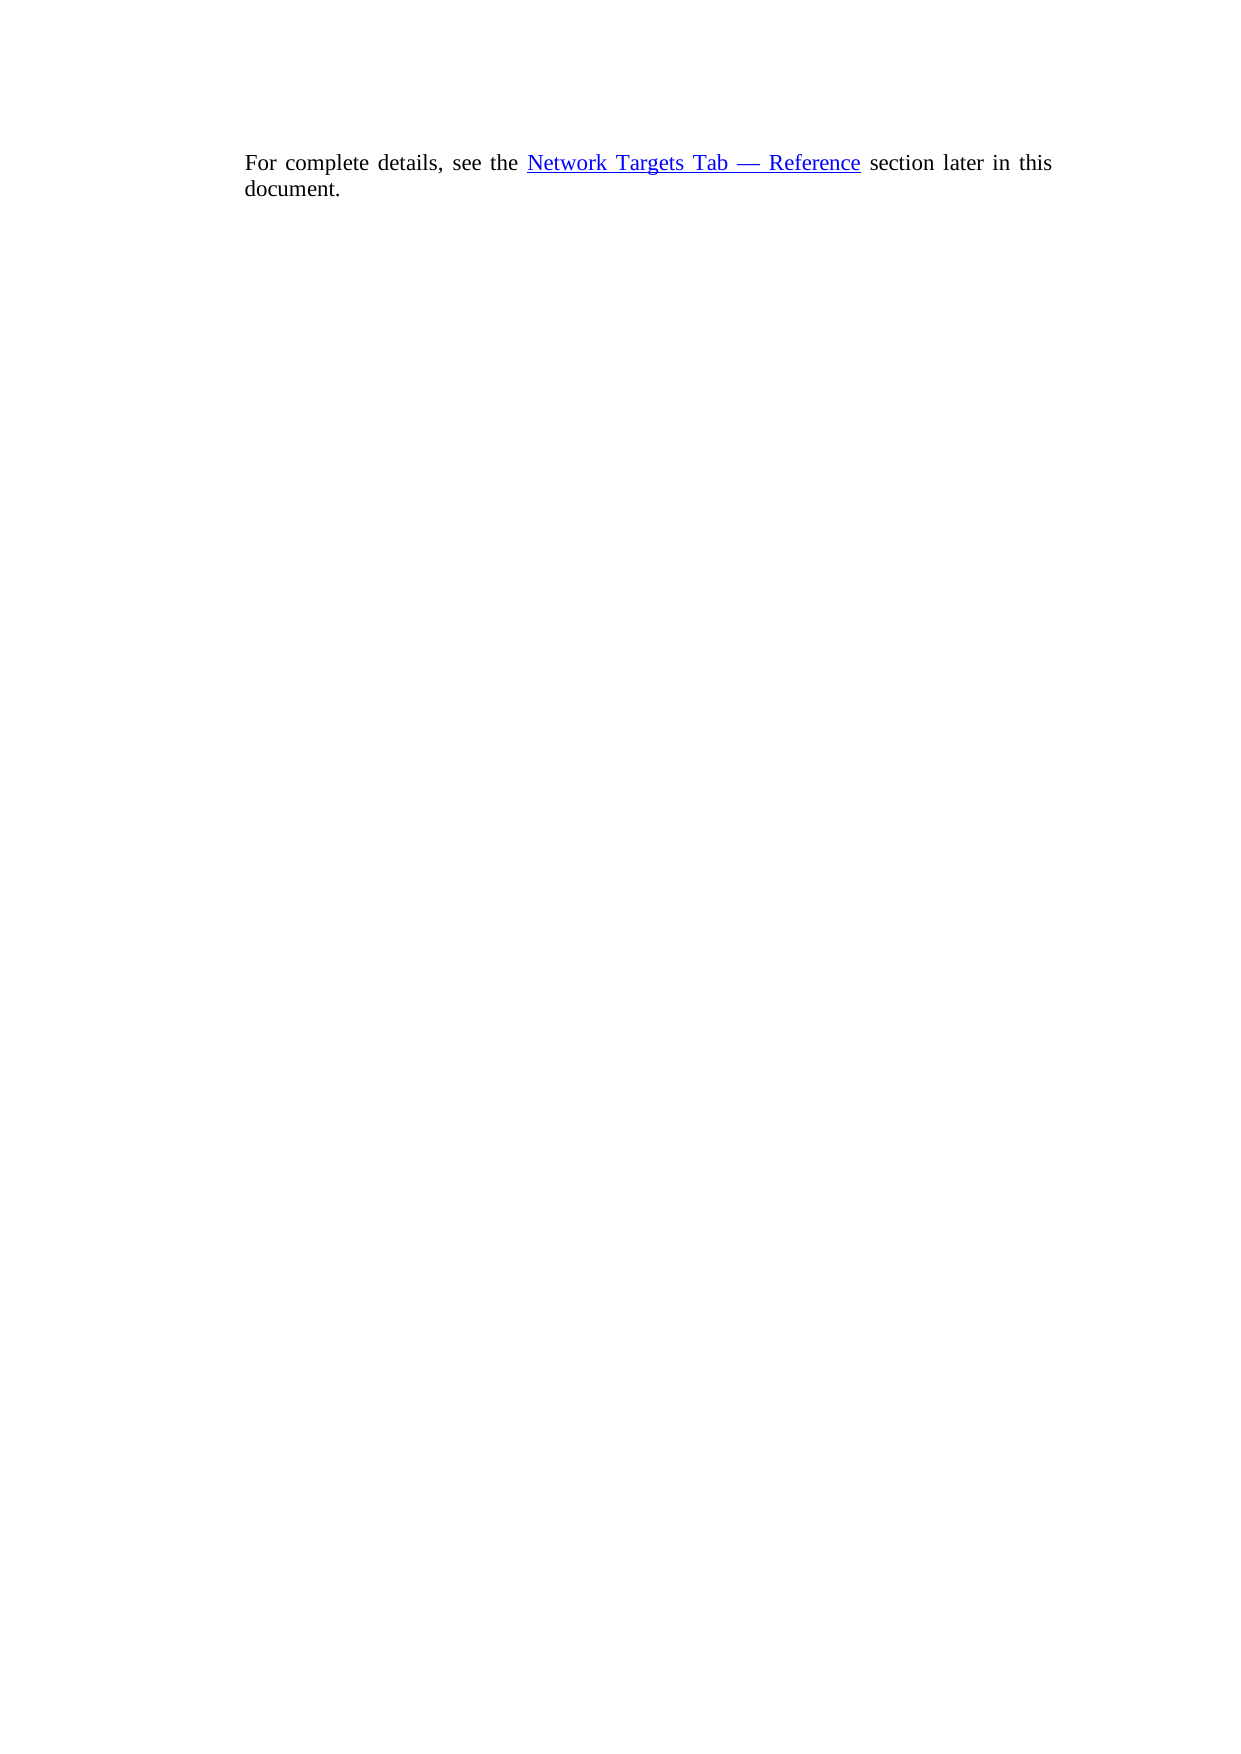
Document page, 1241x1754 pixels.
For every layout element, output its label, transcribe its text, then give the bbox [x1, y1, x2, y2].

text For complete details, see the Network Targets Tab — Reference section later in this document. [244, 150, 1053, 201]
